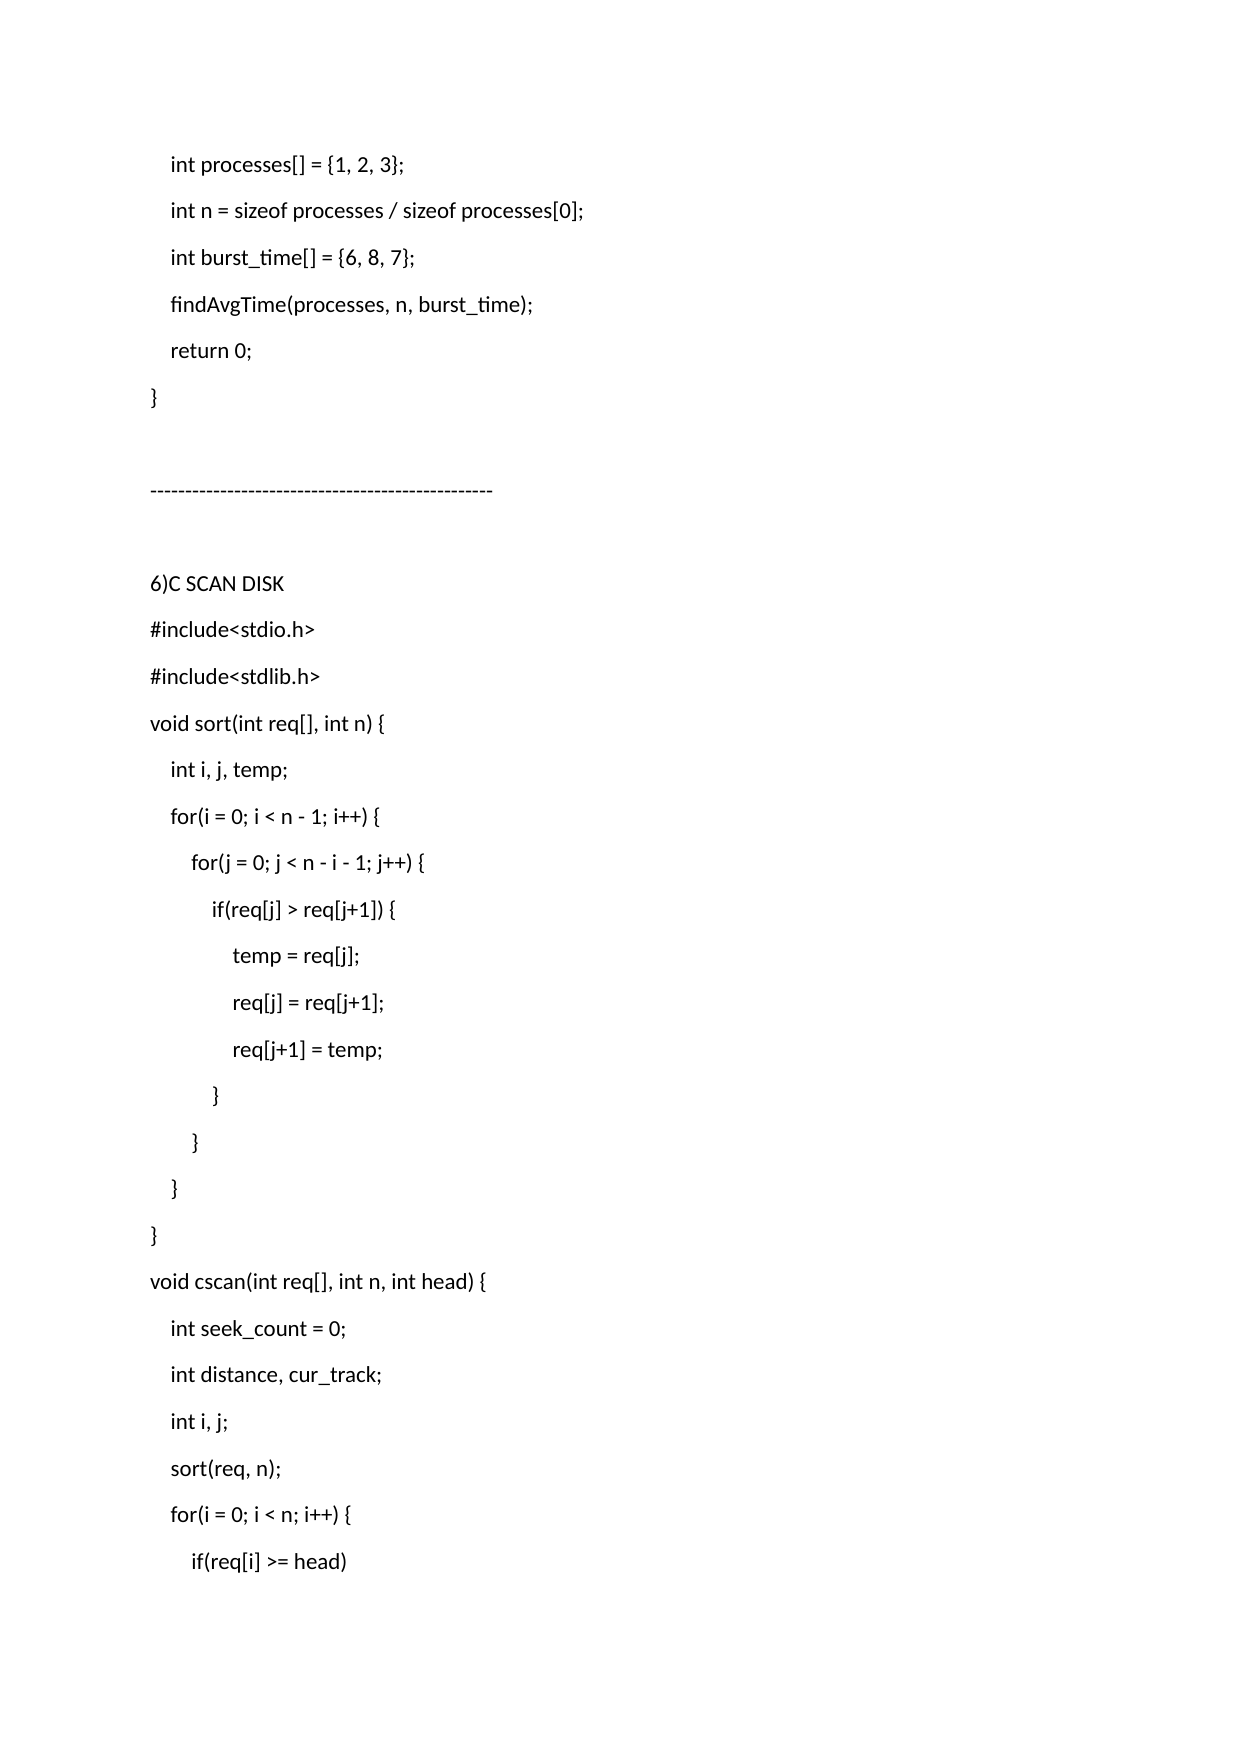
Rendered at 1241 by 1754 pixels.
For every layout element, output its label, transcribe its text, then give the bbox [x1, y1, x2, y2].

text } [150, 383, 1090, 411]
text #include<stdlib.h> [150, 662, 1090, 690]
text } [150, 1221, 1090, 1249]
text } [150, 1128, 1090, 1156]
text int i, j; [150, 1407, 1090, 1435]
text int distance, cur_track; [150, 1361, 1090, 1389]
text sort(req, n); [150, 1454, 1090, 1482]
text } [150, 1174, 1090, 1202]
text #include<stdio.h> [150, 616, 1090, 644]
text ------------------------------------------------- [150, 476, 1090, 504]
text for(i = 0; i < n - 1; i++) { [150, 802, 1090, 830]
text req[j] = req[j+1]; [150, 988, 1090, 1016]
text } [150, 1081, 1090, 1109]
text void sort(int req[], int n) { [150, 709, 1090, 737]
text findAvgTime(processes, n, burst_time); [150, 290, 1090, 318]
text for(i = 0; i < n; i++) { [150, 1500, 1090, 1528]
text if(req[j] > req[j+1]) { [150, 895, 1090, 923]
text temp = req[j]; [150, 942, 1090, 969]
text void cscan(int req[], int n, int head) { [150, 1267, 1090, 1296]
text int n = sizeof processes / sizeof processes[0]; [150, 197, 1090, 224]
text int processes[] = {1, 2, 3}; [150, 150, 1090, 178]
text int burst_time[] = {6, 8, 7}; [150, 243, 1090, 271]
text if(req[i] >= head) [150, 1547, 1090, 1575]
text 6)C SCAN DISK [150, 569, 1090, 597]
text return 0; [150, 336, 1090, 364]
text int seek_count = 0; [150, 1314, 1090, 1342]
text for(j = 0; j < n - i - 1; j++) { [150, 848, 1090, 876]
text int i, j, temp; [150, 755, 1090, 783]
text req[j+1] = temp; [150, 1035, 1090, 1063]
